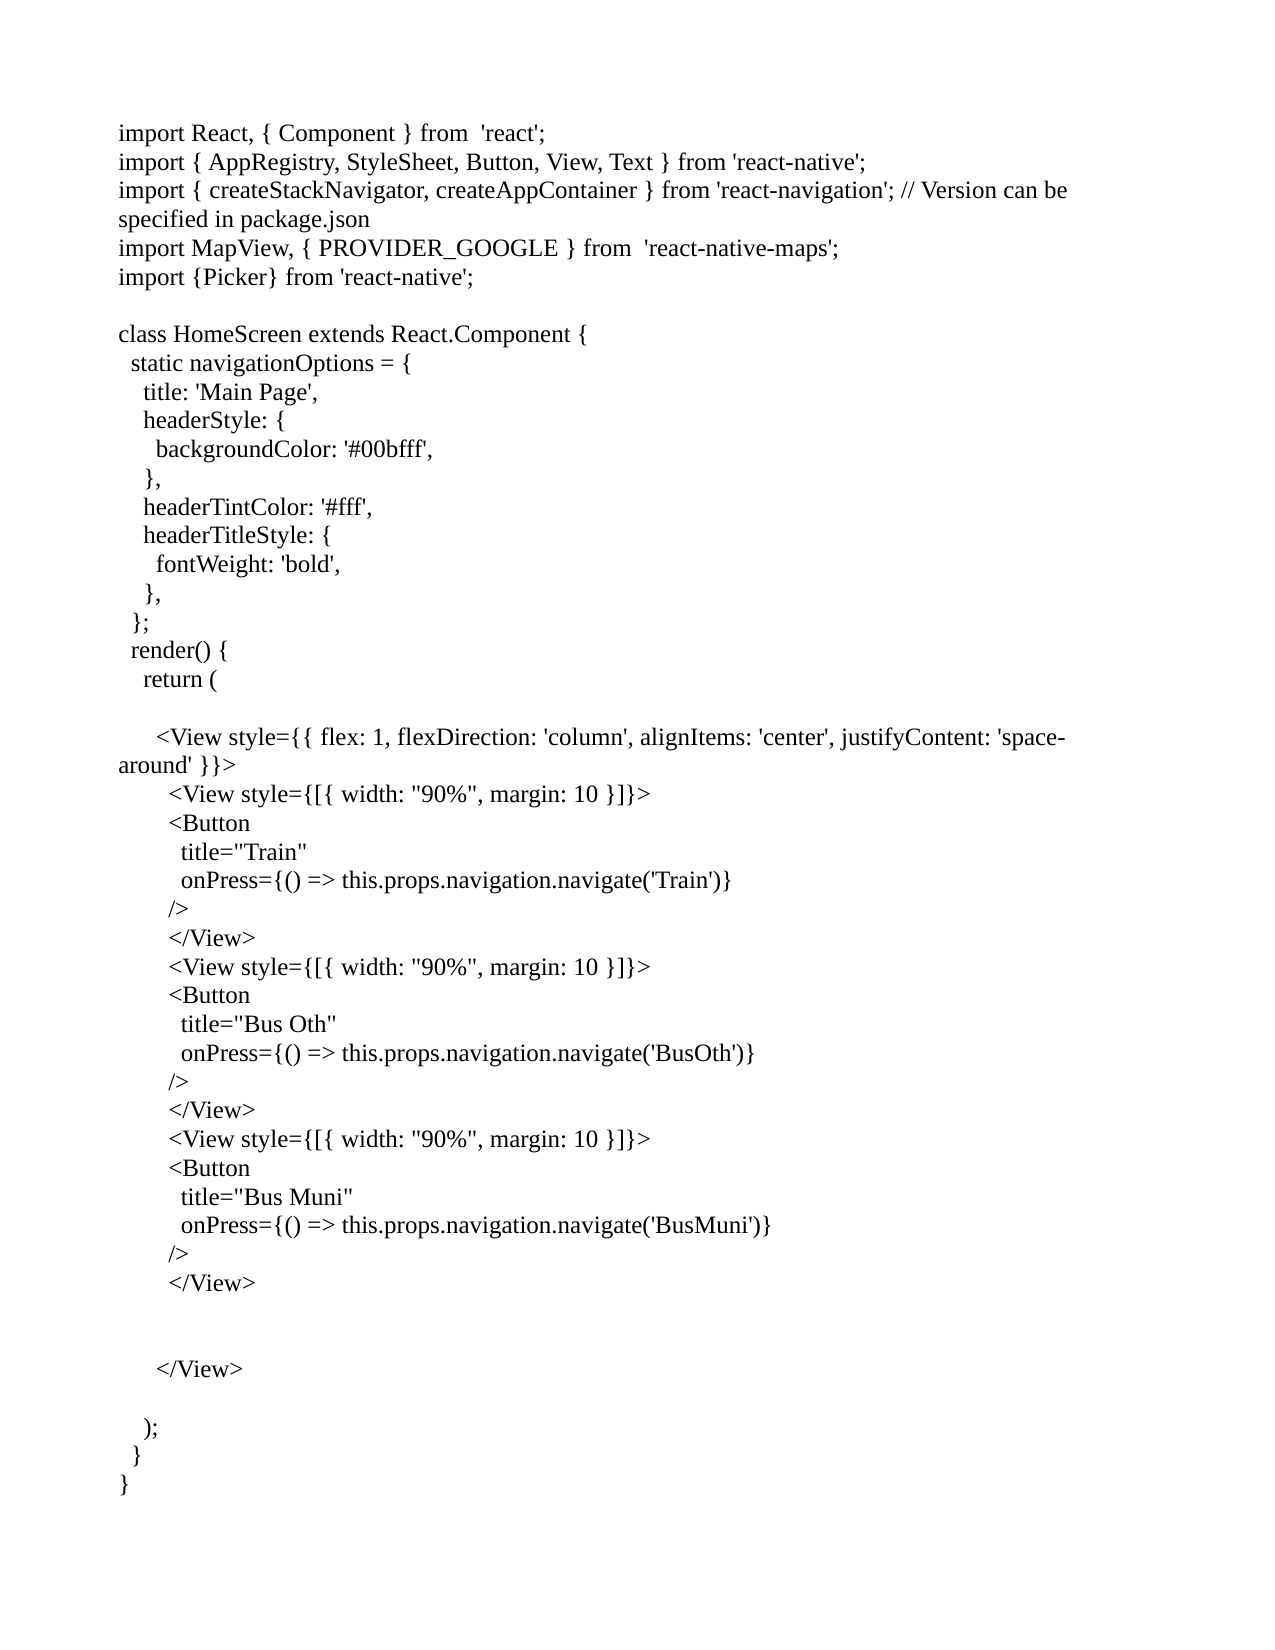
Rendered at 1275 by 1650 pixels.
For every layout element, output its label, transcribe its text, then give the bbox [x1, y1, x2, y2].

text title: 'Main Page', [118, 377, 1157, 406]
text backgroundColor: '#00bfff', [118, 434, 1157, 463]
text } [118, 1441, 1157, 1469]
text headerStyle: { [118, 406, 1157, 434]
text fontWeight: 'bold', [118, 549, 1157, 578]
text </View> [118, 1096, 1157, 1124]
text headerTitleStyle: { [118, 521, 1157, 549]
text <View style={[{ width: "90%", margin: 10 }]}> [118, 779, 1157, 808]
text </View> [118, 923, 1157, 952]
text title="Train" [118, 837, 1157, 866]
text class HomeScreen extends React.Component { [118, 319, 1157, 348]
text }; [118, 607, 1157, 636]
text import React, { Component } from 'react'; [118, 118, 1157, 147]
text /> [118, 894, 1157, 923]
text </View> [118, 1268, 1157, 1297]
text render() { [118, 636, 1157, 664]
text onPress={() => this.props.navigation.navigate('BusMuni')} [118, 1211, 1157, 1239]
text return ( [118, 664, 1157, 693]
text title="Bus Muni" [118, 1182, 1157, 1211]
text import {Picker} from 'react-native'; [118, 262, 1157, 291]
text import { createStackNavigator, createAppContainer } from 'react-navigation'; // Version can be specified in package.json [118, 176, 1157, 233]
text /> [118, 1239, 1157, 1268]
text headerTintColor: '#fff', [118, 492, 1157, 521]
text import MapView, { PROVIDER_GOOGLE } from 'react-native-maps'; [118, 233, 1157, 262]
text onPress={() => this.props.navigation.navigate('BusOth')} [118, 1038, 1157, 1067]
text /> [118, 1067, 1157, 1096]
text <Button [118, 808, 1157, 837]
text }, [118, 463, 1157, 492]
text <View style={[{ width: "90%", margin: 10 }]}> [118, 952, 1157, 981]
text <View style={{ flex: 1, flexDirection: 'column', alignItems: 'center', justifyContent: 'space-around' }}> [118, 722, 1157, 779]
text import { AppRegistry, StyleSheet, Button, View, Text } from 'react-native'; [118, 147, 1157, 176]
text <Button [118, 981, 1157, 1009]
text ); [118, 1412, 1157, 1441]
text static navigationOptions = { [118, 348, 1157, 377]
text title="Bus Oth" [118, 1009, 1157, 1038]
text } [118, 1469, 1157, 1498]
text <View style={[{ width: "90%", margin: 10 }]}> [118, 1124, 1157, 1153]
text }, [118, 578, 1157, 607]
text </View> [118, 1354, 1157, 1383]
text onPress={() => this.props.navigation.navigate('Train')} [118, 866, 1157, 894]
text <Button [118, 1153, 1157, 1182]
